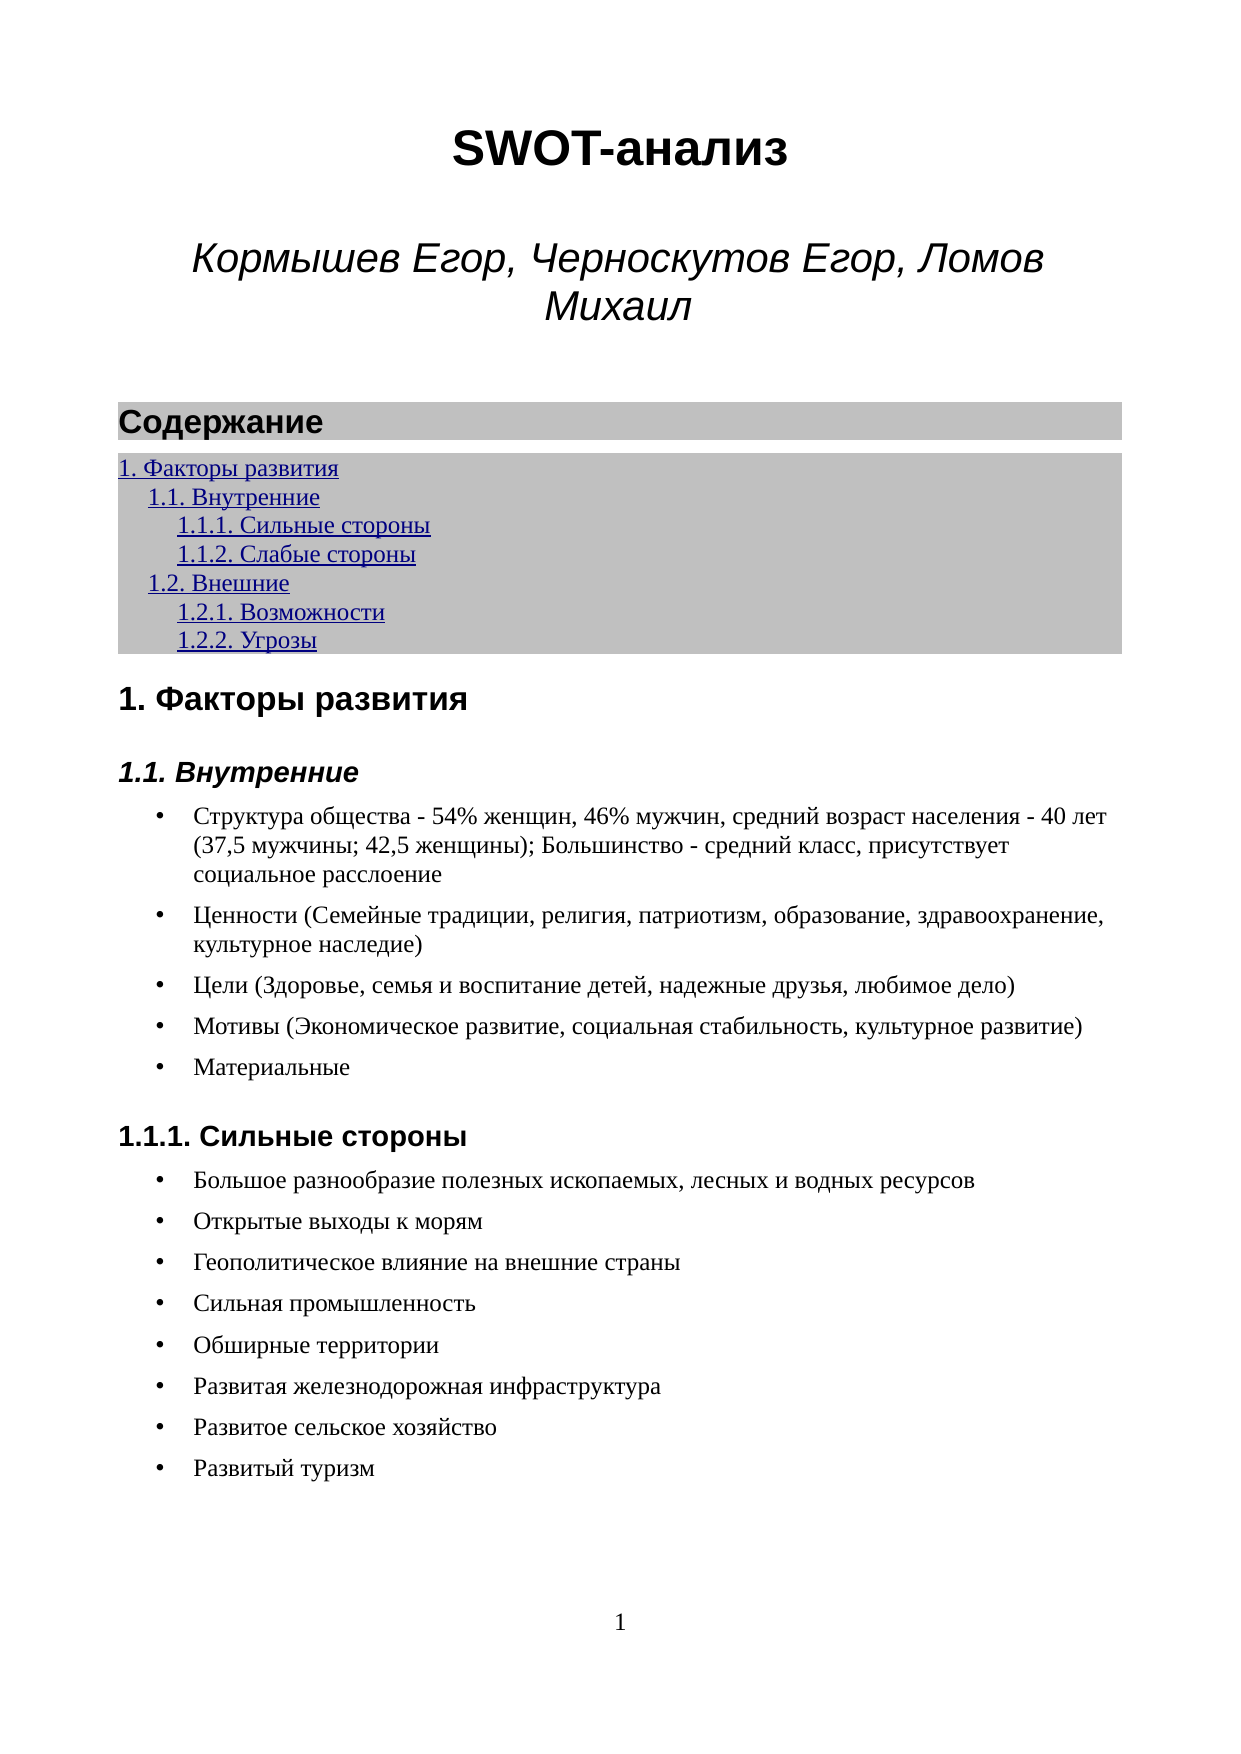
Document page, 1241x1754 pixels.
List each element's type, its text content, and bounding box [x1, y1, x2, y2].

list Развитая железнодорожная инфраструктура [156, 1371, 1122, 1400]
text 1.2. Внешние [148, 568, 1122, 597]
list Материальные [156, 1052, 1122, 1081]
list Геополитическое влияние на внешние страны [156, 1247, 1122, 1276]
list Мотивы (Экономическое развитие, социальная стабильность, культурное развитие) [156, 1011, 1122, 1040]
list Большое разнообразие полезных ископаемых, лесных и водных ресурсов [156, 1165, 1122, 1193]
list Структура общества - 54% женщин, 46% мужчин, средний возраст населения - 40 лет (37,5 мужчины; 42,5 женщины); Большинство - средний класс, присутствует социальное расслоение [156, 801, 1122, 887]
title SWOT-анализ [118, 118, 1122, 176]
list Сильная промышленность [156, 1288, 1122, 1317]
list Открытые выходы к морям [156, 1206, 1122, 1235]
text 1.2.1. Возможности [177, 597, 1122, 625]
text 1.1.2. Слабые стороны [177, 539, 1122, 568]
list Обширные территории [156, 1330, 1122, 1358]
list Ценности (Семейные традиции, религия, патриотизм, образование, здравоохранение, культурное наследие) [156, 900, 1122, 957]
list Развитое сельское хозяйство [156, 1412, 1122, 1441]
subtitle Сильные стороны [118, 1119, 1122, 1152]
text 1.1. Внутренние [148, 482, 1122, 510]
text 1. Факторы развития [118, 453, 1122, 482]
subtitle Содержание [118, 402, 1122, 440]
subtitle Кормышев Егор, Черноскутов Егор, Ломов Михаил [118, 233, 1122, 329]
subtitle Факторы развития [118, 679, 1122, 718]
subtitle Внутренние [118, 755, 1122, 789]
list Развитый туризм [156, 1453, 1122, 1482]
text 1.1.1. Сильные стороны [177, 510, 1122, 539]
list Цели (Здоровье, семья и воспитание детей, надежные друзья, любимое дело) [156, 970, 1122, 999]
text 1.2.2. Угрозы [177, 625, 1122, 654]
